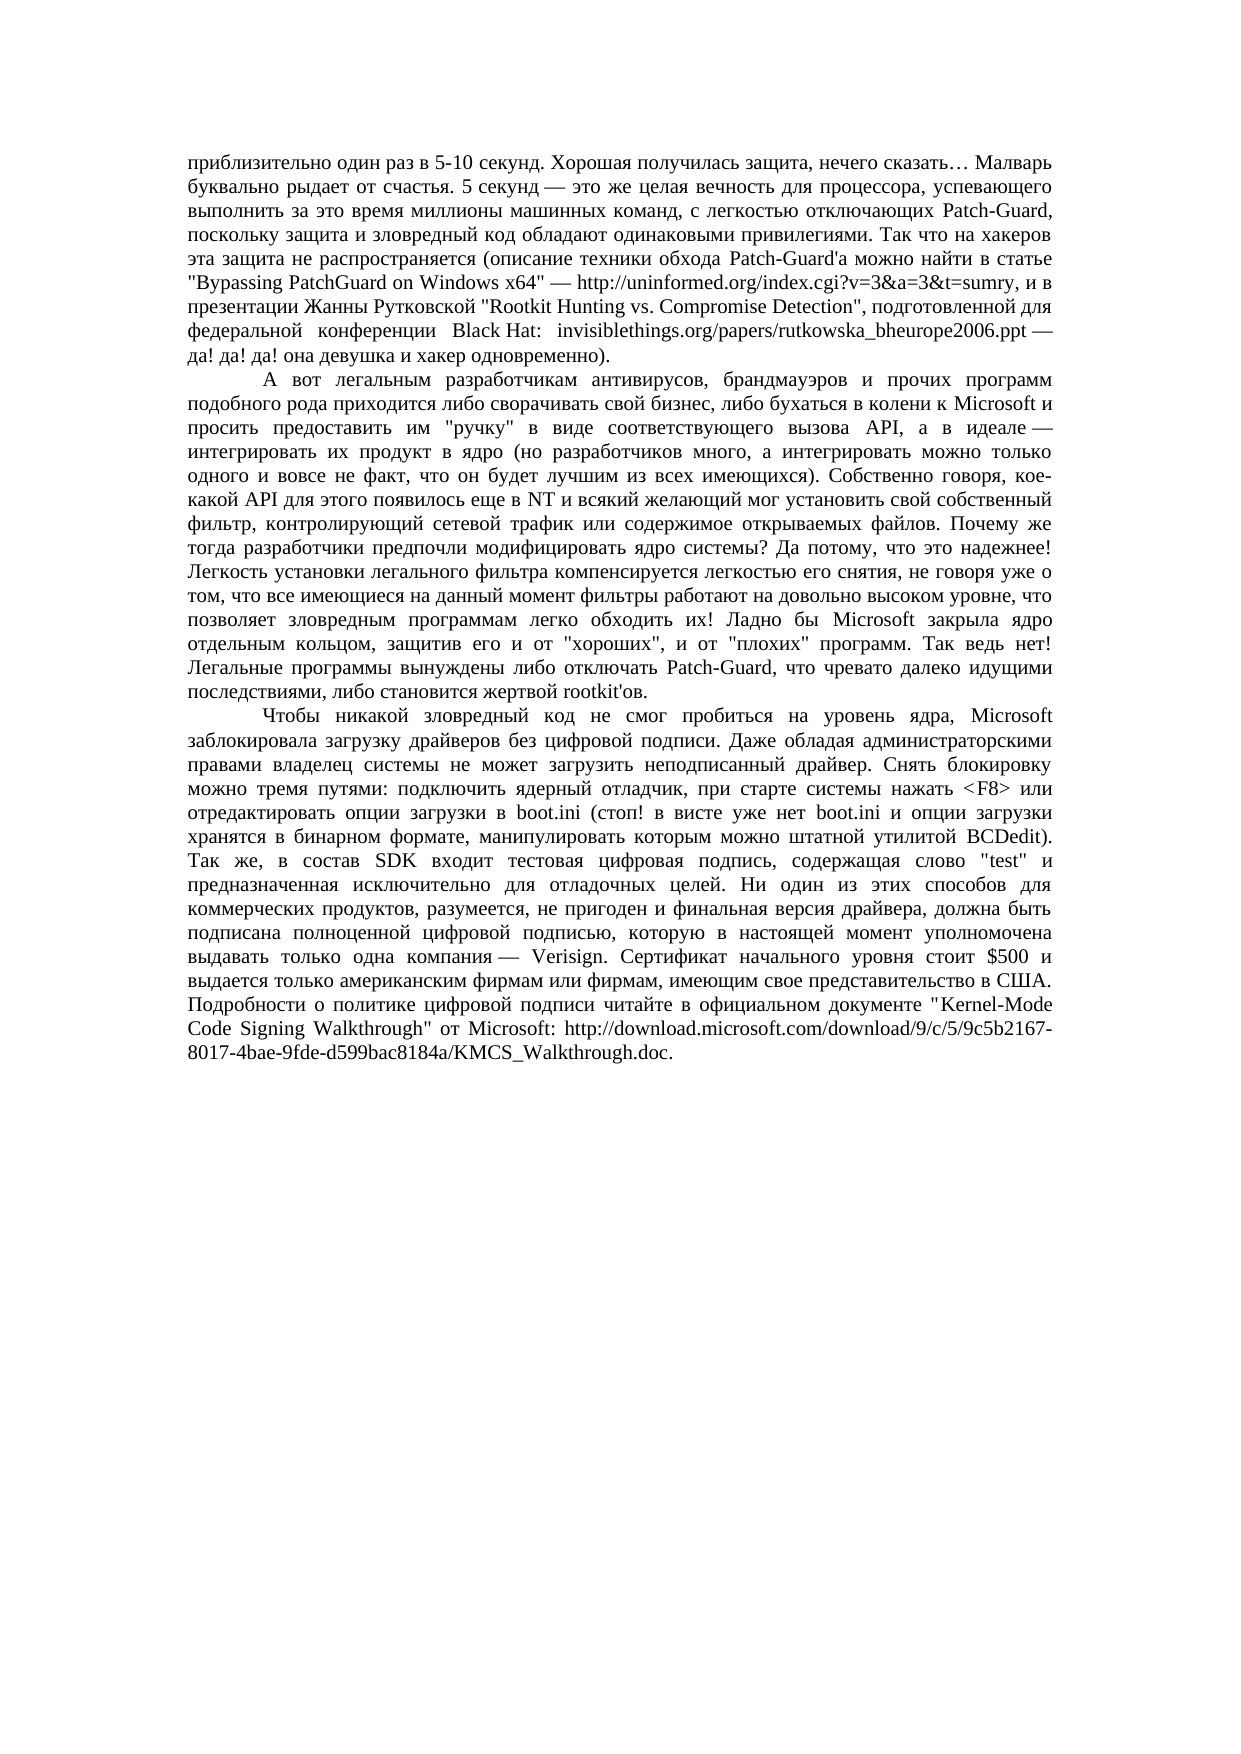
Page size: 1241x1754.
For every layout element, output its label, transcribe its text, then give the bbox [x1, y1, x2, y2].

text А вот легальным разработчикам антивирусов, брандмауэров и прочих программ подобного рода приходится либо сворачивать свой бизнес, либо бухаться в колени к Microsoft и просить предоставить им "ручку" в виде соответствующего вызова API, а в идеале — интегрировать их продукт в ядро (но разработчиков много, а интегрировать можно только одного и вовсе не факт, что он будет лучшим из всех имеющихся). Собственно говоря, кое-какой API для этого появилось еще в NT и всякий желающий мог установить свой собственный фильтр, контролирующий сетевой трафик или содержимое открываемых файлов. Почему же тогда разработчики предпочли модифицировать ядро системы? Да потому, что это надежнее! Легкость установки легального фильтра компенсируется легкостью его снятия, не говоря уже о том, что все имеющиеся на данный момент фильтры работают на довольно высоком уровне, что позволяет зловредным программам легко обходить их! Ладно бы Microsoft закрыла ядро отдельным кольцом, защитив его и от "хороших", и от "плохих" программ. Так ведь нет! Легальные программы вынуждены либо отключать Patch-Guard, что чревато далеко идущими последствиями, либо становится жертвой rootkit'ов. [187, 367, 1053, 703]
text Чтобы никакой зловредный код не смог пробиться на уровень ядра, Microsoft заблокировала загрузку драйверов без цифровой подписи. Даже обладая администраторскими правами владелец системы не может загрузить неподписанный драйвер. Снять блокировку можно тремя путями: подключить ядерный отладчик, при старте системы нажать <F8> или отредактировать опции загрузки в boot.ini (стоп! в висте уже нет boot.ini и опции загрузки хранятся в бинарном формате, манипулировать которым можно штатной утилитой BCDedit). Так же, в состав SDK входит тестовая цифровая подпись, содержащая слово "test" и предназначенная исключительно для отладочных целей. Ни один из этих способов для коммерческих продуктов, разумеется, не пригоден и финальная версия драйвера, должна быть подписана полноценной цифровой подписью, которую в настоящей момент уполномочена выдавать только одна компания — Verisign. Сертификат начального уровня стоит $500 и выдается только американским фирмам или фирмам, имеющим свое представительство в США. Подробности о политике цифровой подписи читайте в официальном документе "Kernel-Mode Code Signing Walkthrough" от Microsoft: http://download.microsoft.com/download/9/c/5/9c5b2167-8017-4bae-9fde-d599bac8184a/KMCS_Walkthrough.doc. [187, 703, 1053, 1064]
text приблизительно один раз в 5-10 секунд. Хорошая получилась защита, нечего сказать… Малварь буквально рыдает от счастья. 5 секунд — это же целая вечность для процессора, успевающего выполнить за это время миллионы машинных команд, с легкостью отключающих Patch-Guard, поскольку защита и зловредный код обладают одинаковыми привилегиями. Так что на хакеров эта защита не распространяется (описание техники обхода Patch-Guard'а можно найти в статье "Bypassing PatchGuard on Windows x64" — http://uninformed.org/index.cgi?v=3&a=3&t=sumry, и в презентации Жанны Рутковской "Rootkit Hunting vs. Compromise Detection", подготовленной для федеральной конференции Black Hat: invisiblethings.org/papers/rutkowska_bheurope2006.ppt — да! да! да! она девушка и хакер одновременно). [187, 150, 1053, 367]
